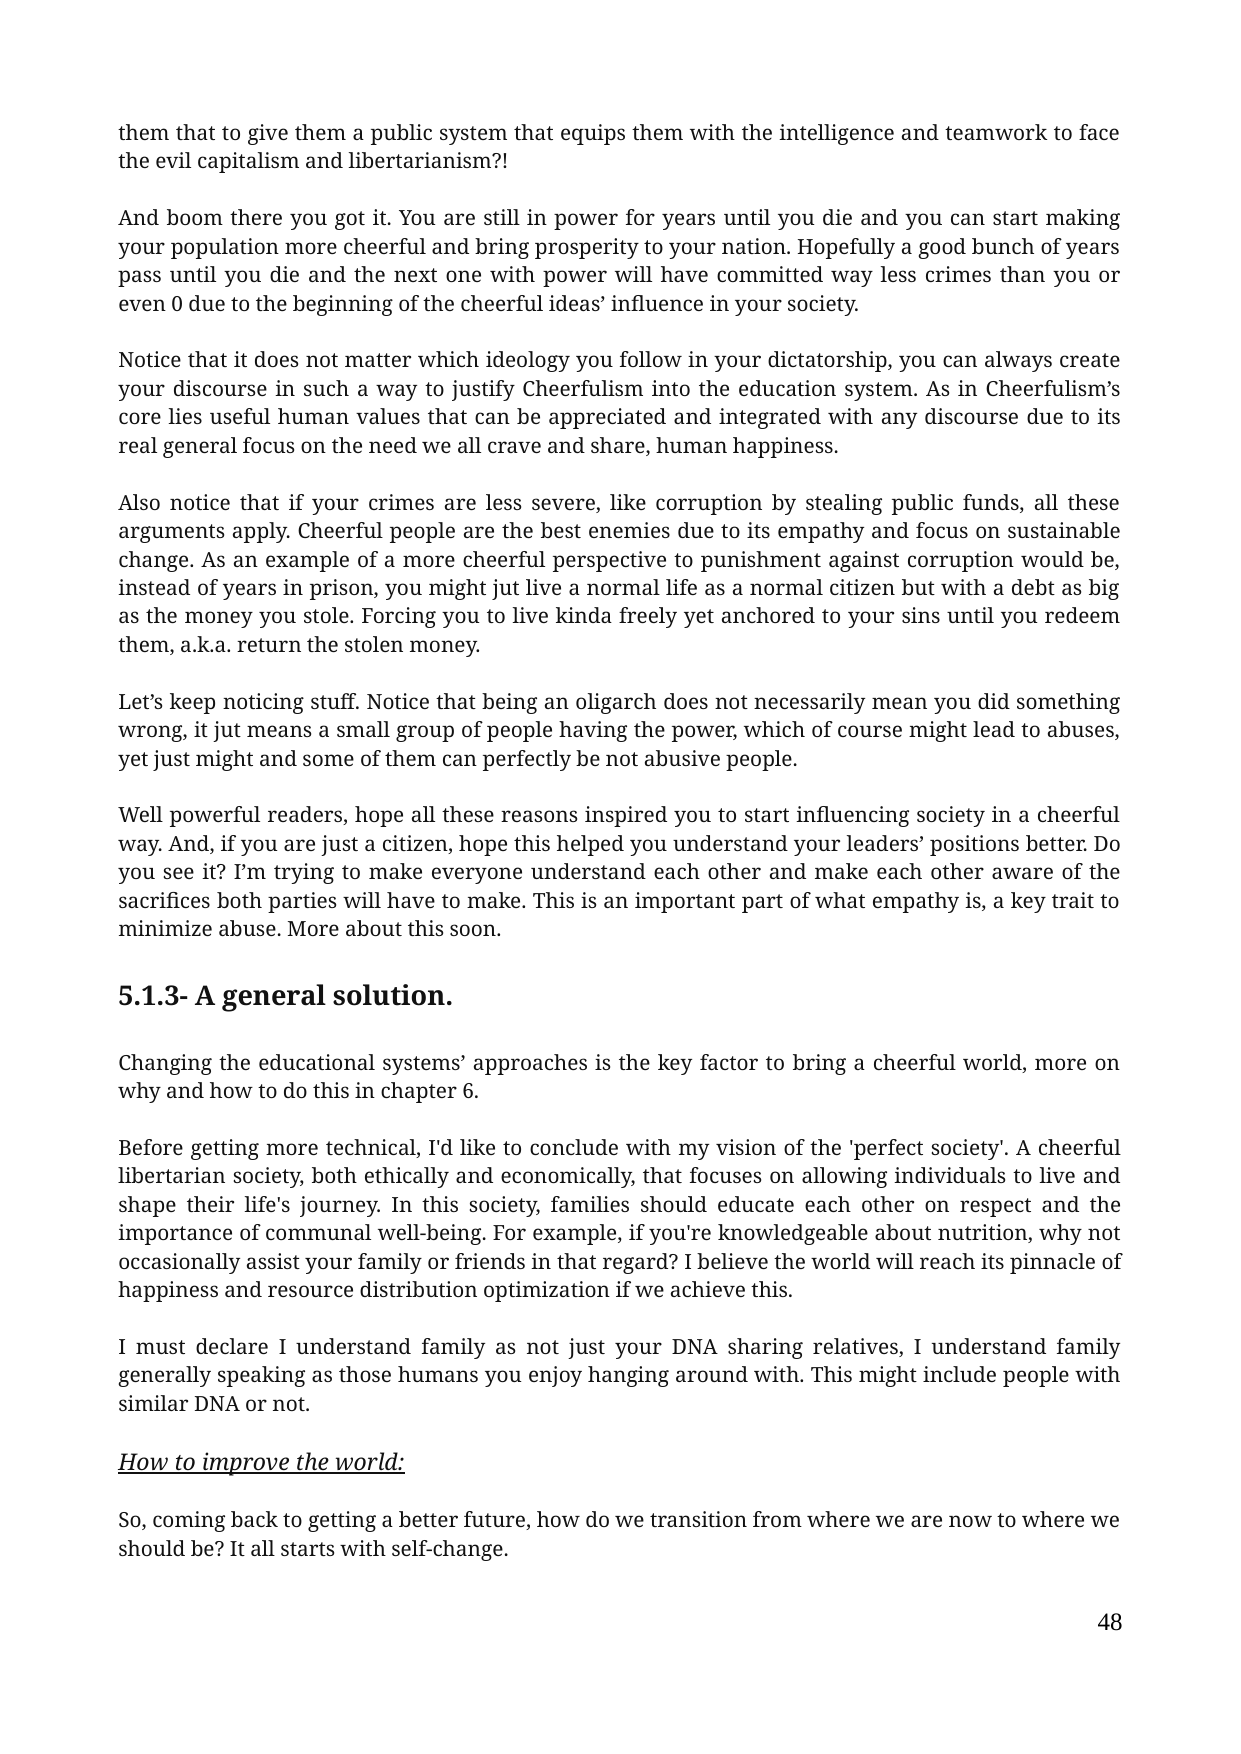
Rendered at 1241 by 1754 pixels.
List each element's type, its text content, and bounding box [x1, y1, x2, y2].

text Let’s keep noticing stuff. Notice that being an oligarch does not necessarily mean you did something wrong, it jut means a small group of people having the power, which of course might lead to abuses, yet just might and some of them can perfectly be not abusive people. [118, 687, 1122, 772]
text So, coming back to getting a better future, how do we transition from where we are now to where we should be? It all starts with self-change. [118, 1506, 1122, 1562]
text 5.1.3- A general solution. [118, 977, 1122, 1014]
text them that to give them a public system that equips them with the intelligence and teamwork to face the evil capitalism and libertarianism?! [118, 118, 1122, 175]
text And boom there you got it. You are still in power for years until you die and you can start making your population more cheerful and bring prosperity to your nation. Hopefully a good bunch of years pass until you die and the next one with power will have committed way less crimes than you or even 0 due to the beginning of the cheerful ideas’ influence in your society. [118, 203, 1122, 317]
text Also notice that if your crimes are less severe, like corruption by stealing public funds, all these arguments apply. Cheerful people are the best enemies due to its empathy and focus on sustainable change. As an example of a more cheerful perspective to punishment against corruption would be, instead of years in prison, you might jut live a normal life as a normal citizen but with a debt as big as the money you stole. Forcing you to live kinda freely yet anchored to your sins until you redeem them, a.k.a. return the stolen money. [118, 488, 1122, 658]
text Before getting more technical, I'd like to conclude with my vision of the 'perfect society'. A cheerful libertarian society, both ethically and economically, that focuses on allowing individuals to live and shape their life's journey. In this society, families should educate each other on respect and the importance of communal well-being. For example, if you're knowledgeable about nutrition, why not occasionally assist your family or friends in that regard? I believe the world will reach its pinnacle of happiness and resource distribution optimization if we achieve this. [118, 1133, 1122, 1304]
text I must declare I understand family as not just your DNA sharing relatives, I understand family generally speaking as those humans you enjoy hanging around with. This might include people with similar DNA or not. [118, 1332, 1122, 1417]
text Changing the educational systems’ approaches is the key factor to bring a cheerful world, more on why and how to do this in chapter 6. [118, 1048, 1122, 1105]
text Well powerful readers, hope all these reasons inspired you to start influencing society in a cheerful way. And, if you are just a citizen, hope this helped you understand your leaders’ positions better. Do you see it? I’m trying to make everyone understand each other and make each other aware of the sacrifices both parties will have to make. This is an important part of what empathy is, a key trait to minimize abuse. More about this soon. [118, 801, 1122, 943]
text How to improve the world: [118, 1446, 1122, 1477]
text Notice that it does not matter which ideology you follow in your dictatorship, you can always create your discourse in such a way to justify Cheerfulism into the education system. As in Cheerfulism’s core lies useful human values that can be appreciated and integrated with any discourse due to its real general focus on the need we all crave and share, human happiness. [118, 346, 1122, 459]
